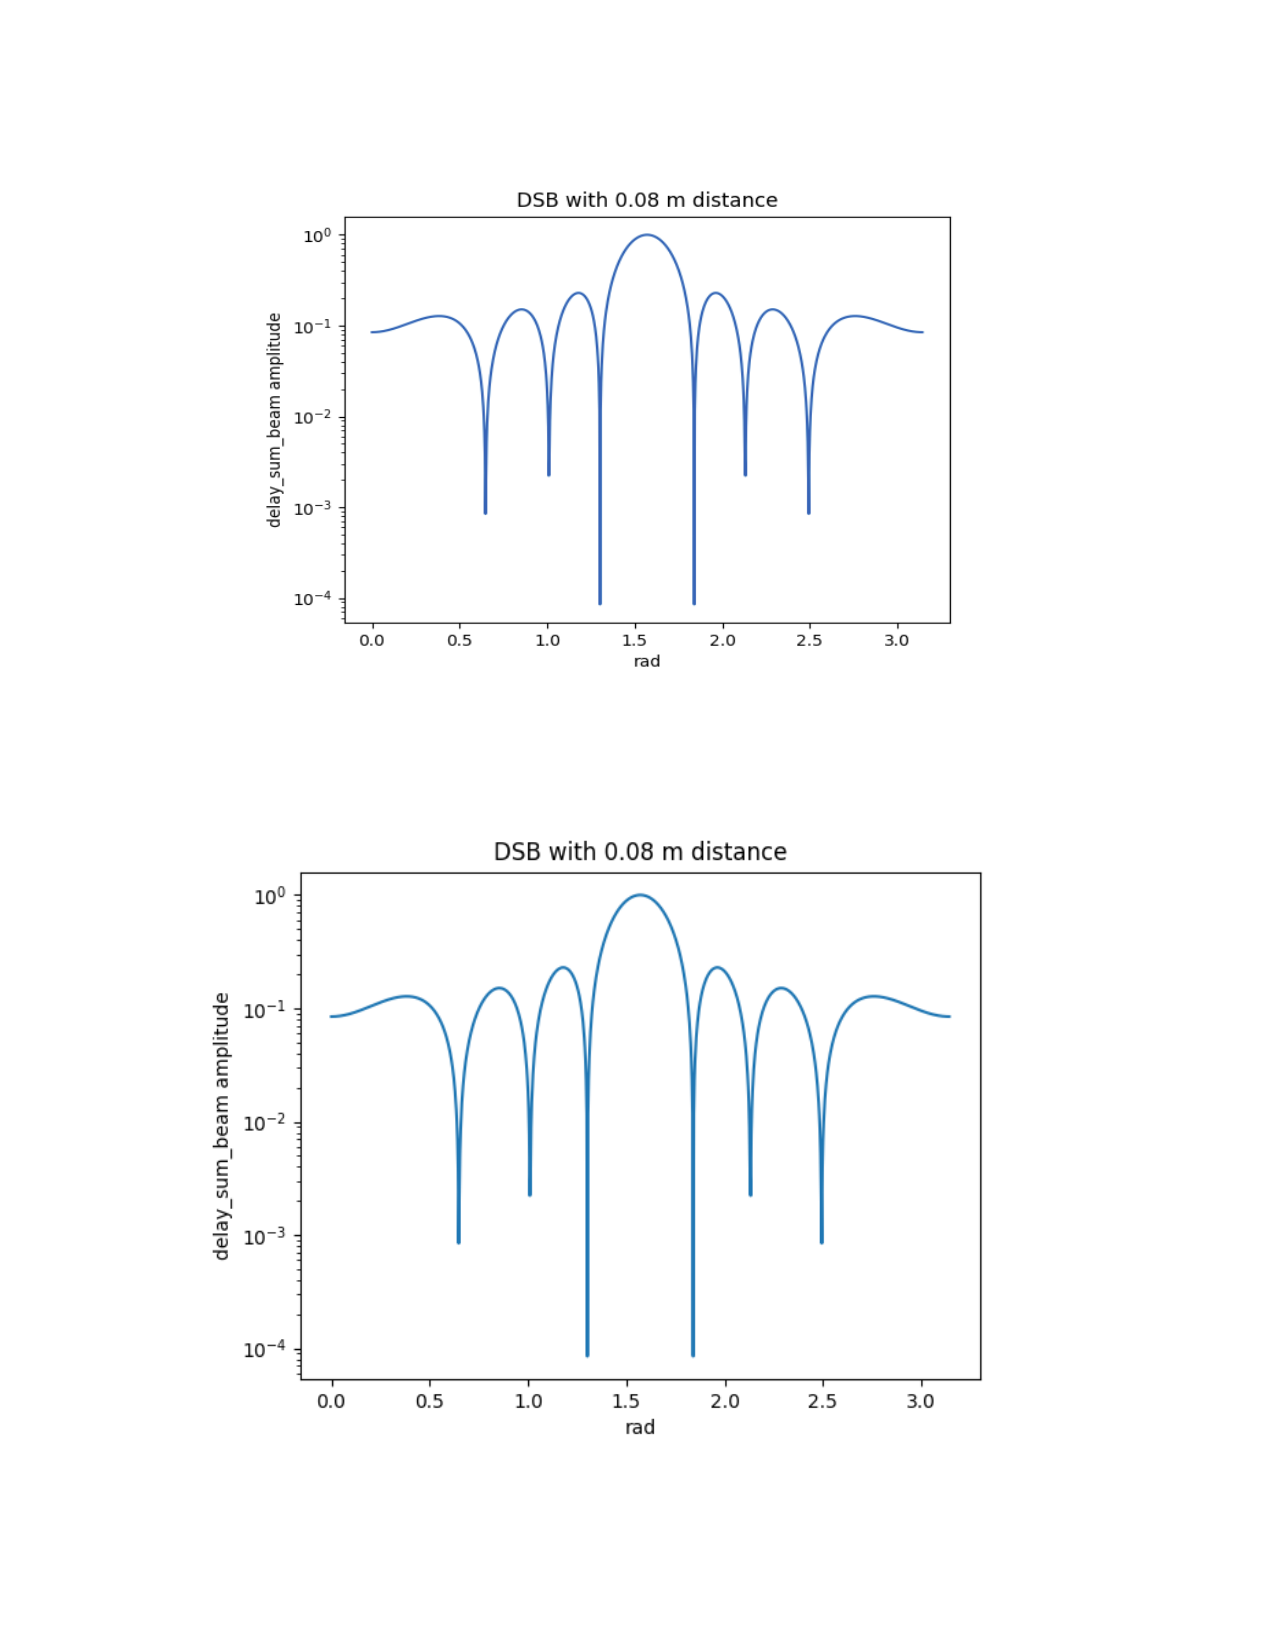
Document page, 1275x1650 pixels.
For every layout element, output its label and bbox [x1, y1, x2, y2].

picture [191, 793, 1068, 1452]
picture [247, 153, 1028, 681]
